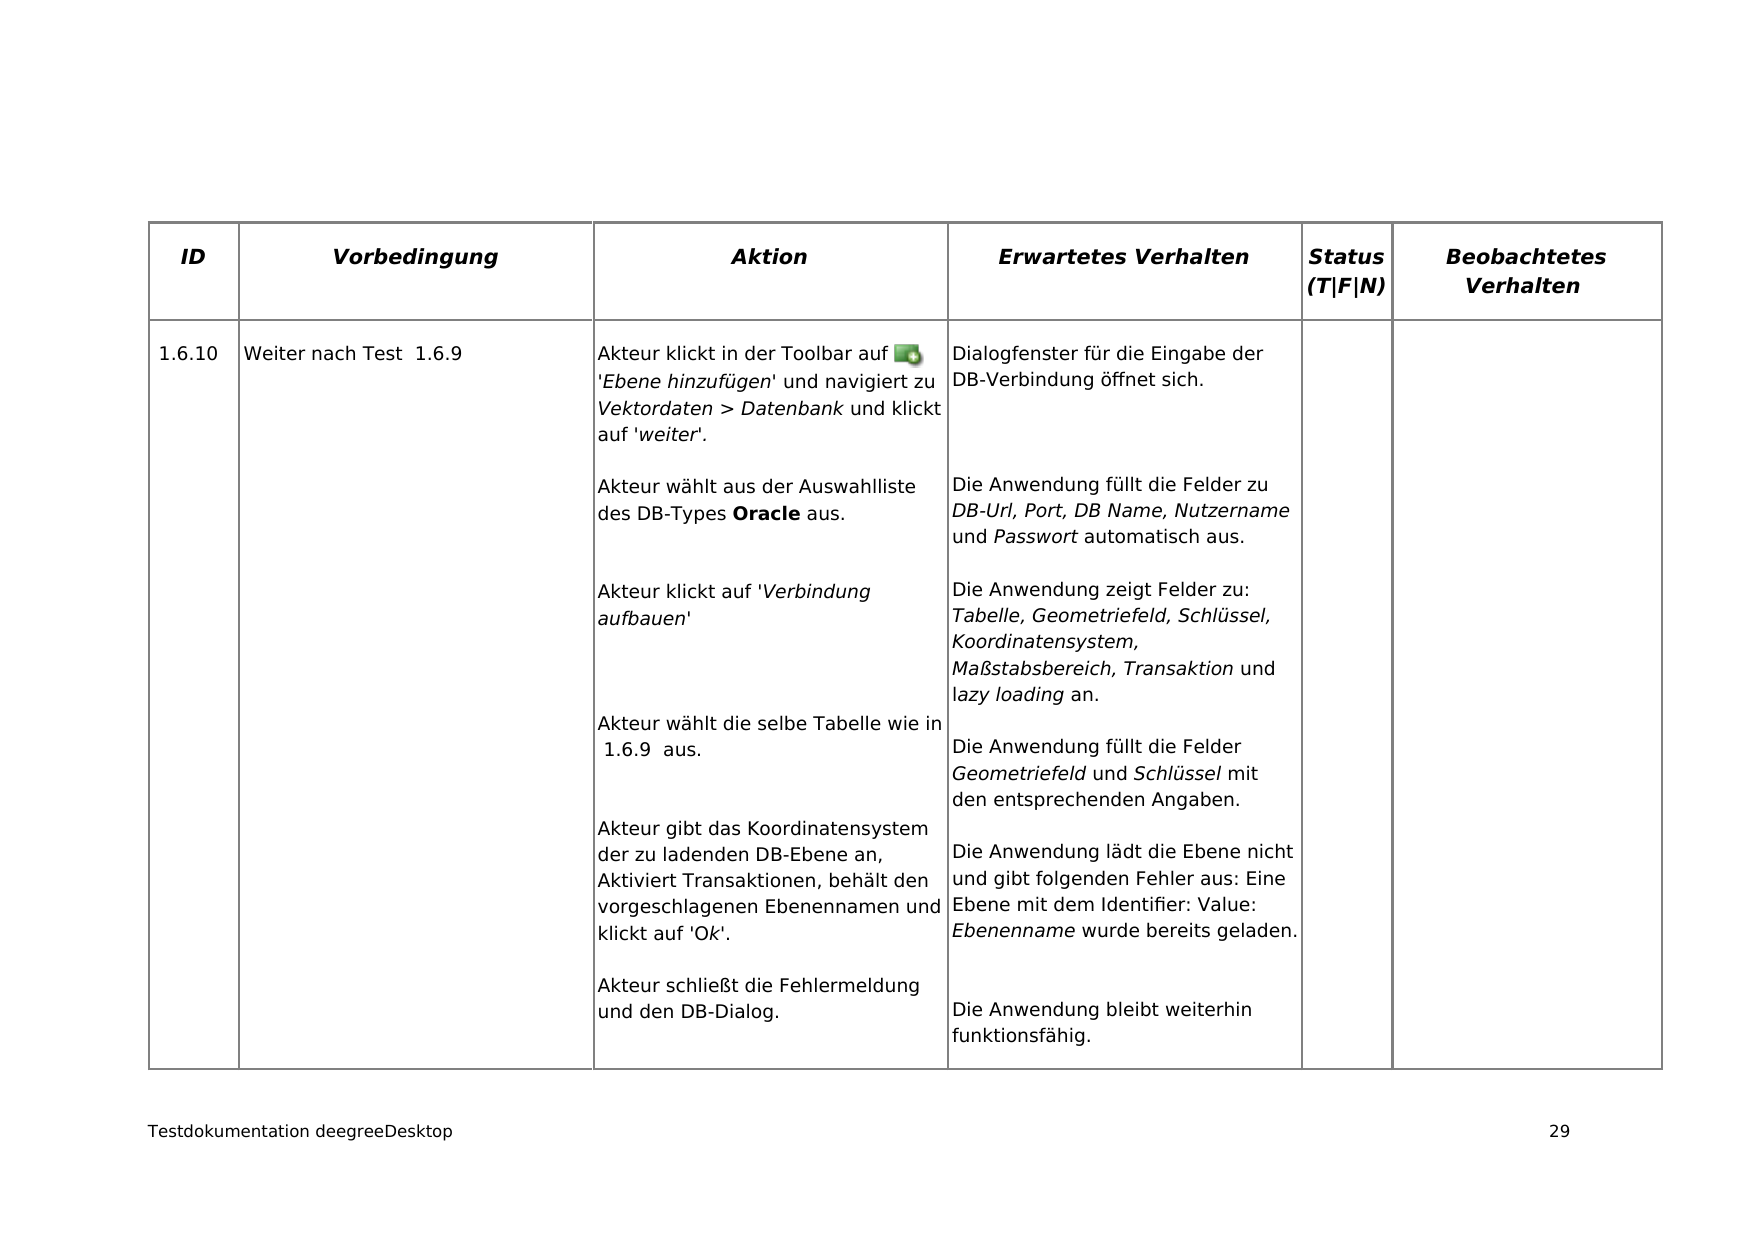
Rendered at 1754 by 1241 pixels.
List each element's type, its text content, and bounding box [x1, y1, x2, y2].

table_cell [1303, 321, 1391, 1068]
table_header Beobachtetes Verhalten [1394, 224, 1661, 319]
table_cell Dialogfenster für die Eingabe der DB-Verbindung öffnet sich. Die Anwendung füllt die Felder zu DB-Url, Port, DB Name, Nutzername und Passwort automatisch aus. Die Anwendung zeigt Felder zu: Tabelle, Geometriefeld, Schlüssel, Koordinatensystem, Maßstabsbereich, Transaktion und lazy loading an. Die Anwendung füllt die Felder Geometriefeld und Schlüssel mit den entsprechenden Angaben. Die Anwendung lädt die Ebene nicht und gibt folgenden Fehler aus: Eine Ebene mit dem Identifier: Value: Ebenenname wurde bereits geladen. Die Anwendung bleibt weiterhin funktionsfähig. [949, 321, 1301, 1068]
table_cell Akteur klickt in der Toolbar auf 'Ebene hinzufügen' und navigiert zu Vektordaten > Datenbank und klickt auf 'weiter'. Akteur wählt aus der Auswahlliste des DB-Types Oracle aus. Akteur klickt auf 'Verbindung aufbauen' Akteur wählt die selbe Tabelle wie in 1.6.9 aus. Akteur gibt das Koordinatensystem der zu ladenden DB-Ebene an, Aktiviert Transaktionen, behält den vorgeschlagenen Ebenennamen und klickt auf 'Ok'. Akteur schließt die Fehlermeldung und den DB-Dialog. [595, 321, 947, 1068]
table_header ID [150, 224, 238, 319]
table_cell [1394, 321, 1661, 1068]
table_header Aktion [595, 224, 947, 319]
table_header Status (T|F|N) [1303, 224, 1391, 319]
table_header Erwartetes Verhalten [949, 224, 1301, 319]
table_header Vorbedingung [240, 224, 592, 319]
table_cell Weiter nach Test 1.6.9 [240, 321, 592, 1068]
picture [893, 343, 924, 368]
table_cell [150, 321, 238, 1068]
